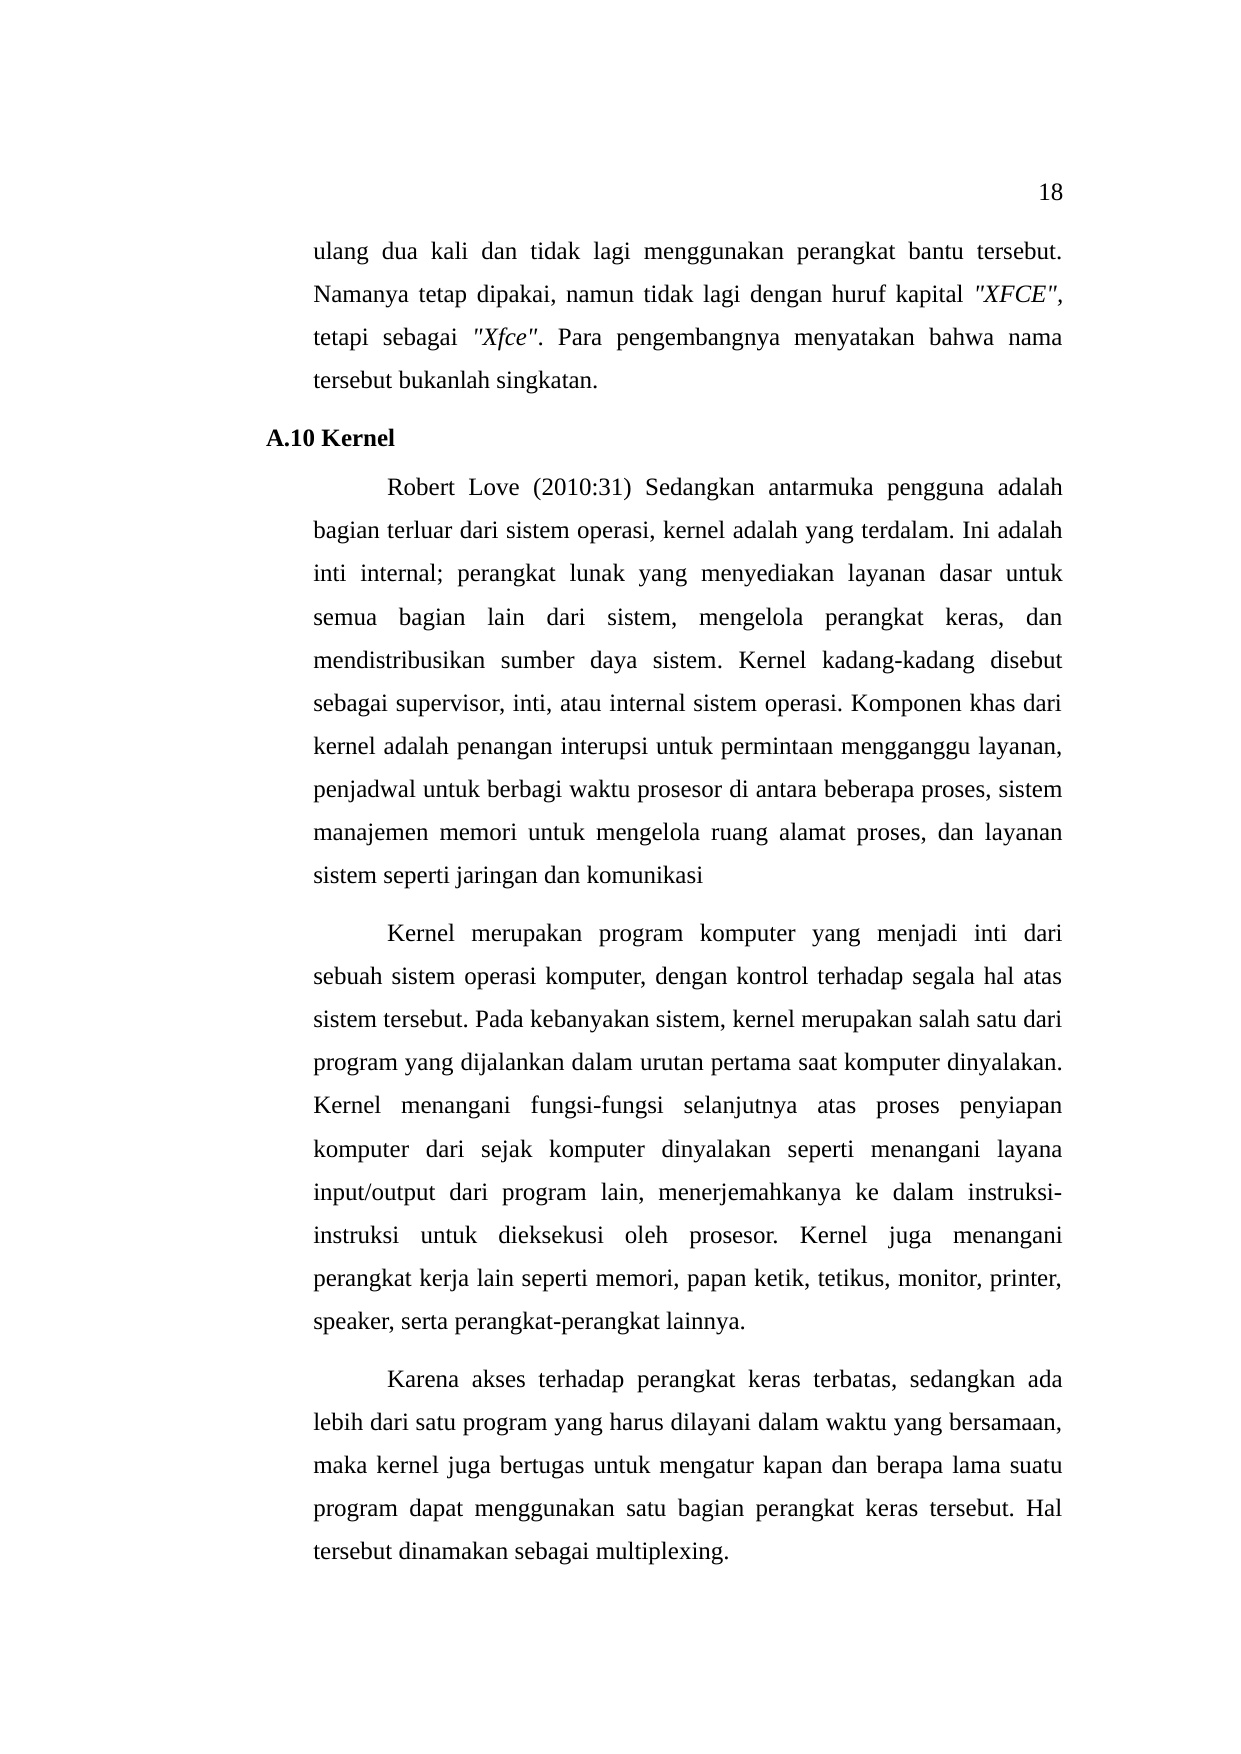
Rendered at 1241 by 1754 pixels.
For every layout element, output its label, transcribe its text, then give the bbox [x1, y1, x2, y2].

text Robert Love (2010:31) Sedangkan antarmuka pengguna adalah bagian terluar dari sistem operasi, kernel adalah yang terdalam. Ini adalah inti internal; perangkat lunak yang menyediakan layanan dasar untuk semua bagian lain dari sistem, mengelola perangkat keras, dan mendistribusikan sumber daya sistem. Kernel kadang-kadang disebut sebagai supervisor, inti, atau internal sistem operasi. Komponen khas dari kernel adalah penangan interupsi untuk permintaan mengganggu layanan, penjadwal untuk berbagi waktu prosesor di antara beberapa proses, sistem manajemen memori untuk mengelola ruang alamat proses, dan layanan sistem seperti jaringan dan komunikasi [313, 472, 1063, 889]
text A.10 Kernel [266, 423, 1063, 452]
text Kernel merupakan program komputer yang menjadi inti dari sebuah sistem operasi komputer, dengan kontrol terhadap segala hal atas sistem tersebut. Pada kebanyakan sistem, kernel merupakan salah satu dari program yang dijalankan dalam urutan pertama saat komputer dinyalakan. Kernel menangani fungsi-fungsi selanjutnya atas proses penyiapan komputer dari sejak komputer dinyalakan seperti menangani layana input/output dari program lain, menerjemahkanya ke dalam instruksi-instruksi untuk dieksekusi oleh prosesor. Kernel juga menangani perangkat kerja lain seperti memori, papan ketik, tetikus, monitor, printer, speaker, serta perangkat-perangkat lainnya. [313, 918, 1063, 1335]
text ulang dua kali dan tidak lagi menggunakan perangkat bantu tersebut. Namanya tetap dipakai, namun tidak lagi dengan huruf kapital "XFCE", tetapi sebagai "Xfce". Para pengembangnya menyatakan bahwa nama tersebut bukanlah singkatan. [313, 236, 1063, 394]
text Karena akses terhadap perangkat keras terbatas, sedangkan ada lebih dari satu program yang harus dilayani dalam waktu yang bersamaan, maka kernel juga bertugas untuk mengatur kapan dan berapa lama suatu program dapat menggunakan satu bagian perangkat keras tersebut. Hal tersebut dinamakan sebagai multiplexing. [313, 1364, 1063, 1565]
